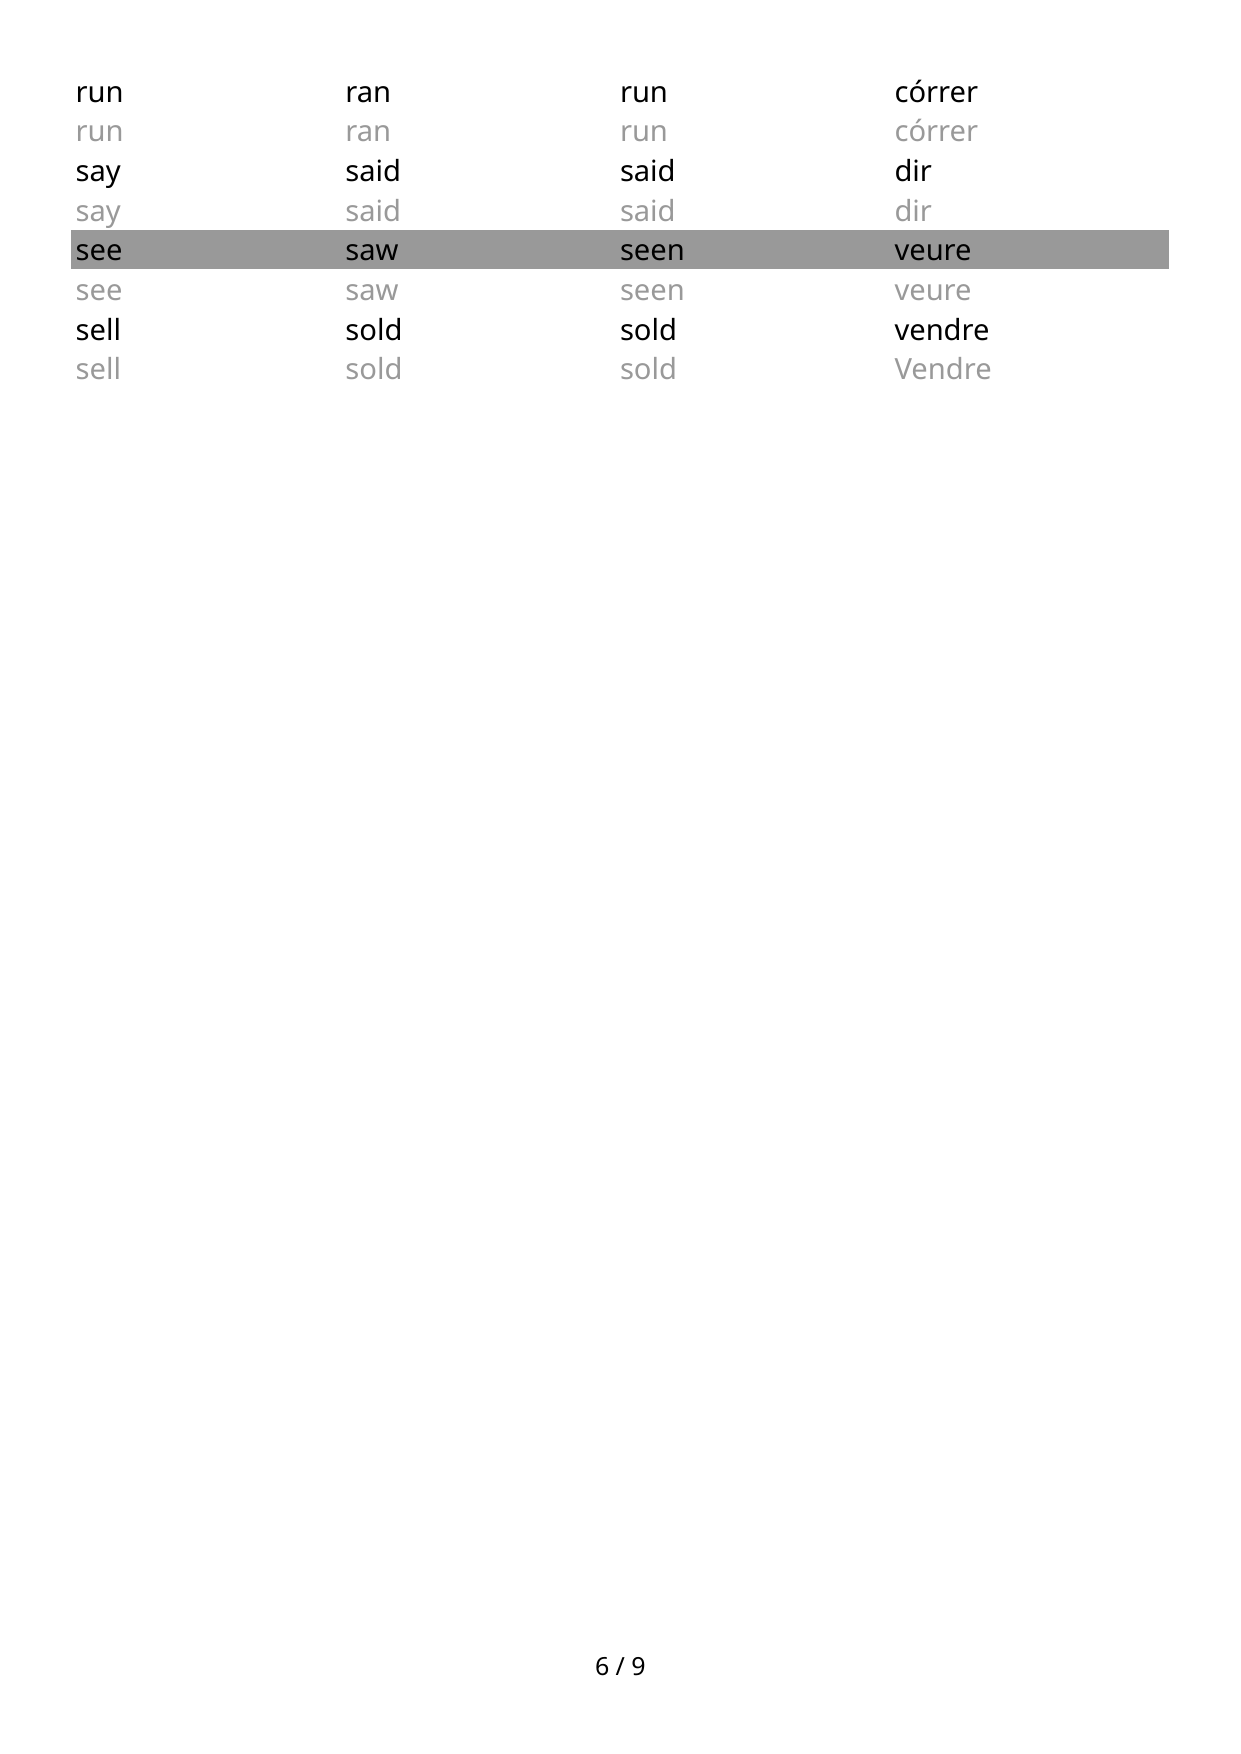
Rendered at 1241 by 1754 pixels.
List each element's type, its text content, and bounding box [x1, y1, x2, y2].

table_cell said [345, 150, 620, 190]
table_cell sold [345, 309, 620, 349]
table_cell said [345, 190, 620, 229]
table_cell sold [620, 309, 894, 349]
table_cell say [71, 150, 345, 190]
table_cell veure [894, 230, 1169, 269]
table_cell saw [345, 230, 620, 269]
table_cell seen [620, 230, 894, 269]
table_cell run [71, 111, 345, 150]
table_cell seen [620, 269, 894, 309]
table_cell run [620, 111, 894, 150]
table_cell see [71, 269, 345, 309]
table_cell saw [345, 269, 620, 309]
table_cell see [71, 230, 345, 269]
table_cell dir [894, 190, 1169, 229]
table_cell dir [894, 150, 1169, 190]
table_cell sell [71, 309, 345, 349]
table_cell run [71, 71, 345, 111]
table_cell córrer [894, 111, 1169, 150]
table_cell Vendre [894, 349, 1169, 388]
table_cell ran [345, 71, 620, 111]
table_cell sell [71, 349, 345, 388]
table_cell ran [345, 111, 620, 150]
table_cell vendre [894, 309, 1169, 349]
table_cell run [620, 71, 894, 111]
table_cell sold [345, 349, 620, 388]
table_cell veure [894, 269, 1169, 309]
table_cell córrer [894, 71, 1169, 111]
table_cell said [620, 150, 894, 190]
table_cell said [620, 190, 894, 229]
table_cell sold [620, 349, 894, 388]
table_cell say [71, 190, 345, 229]
